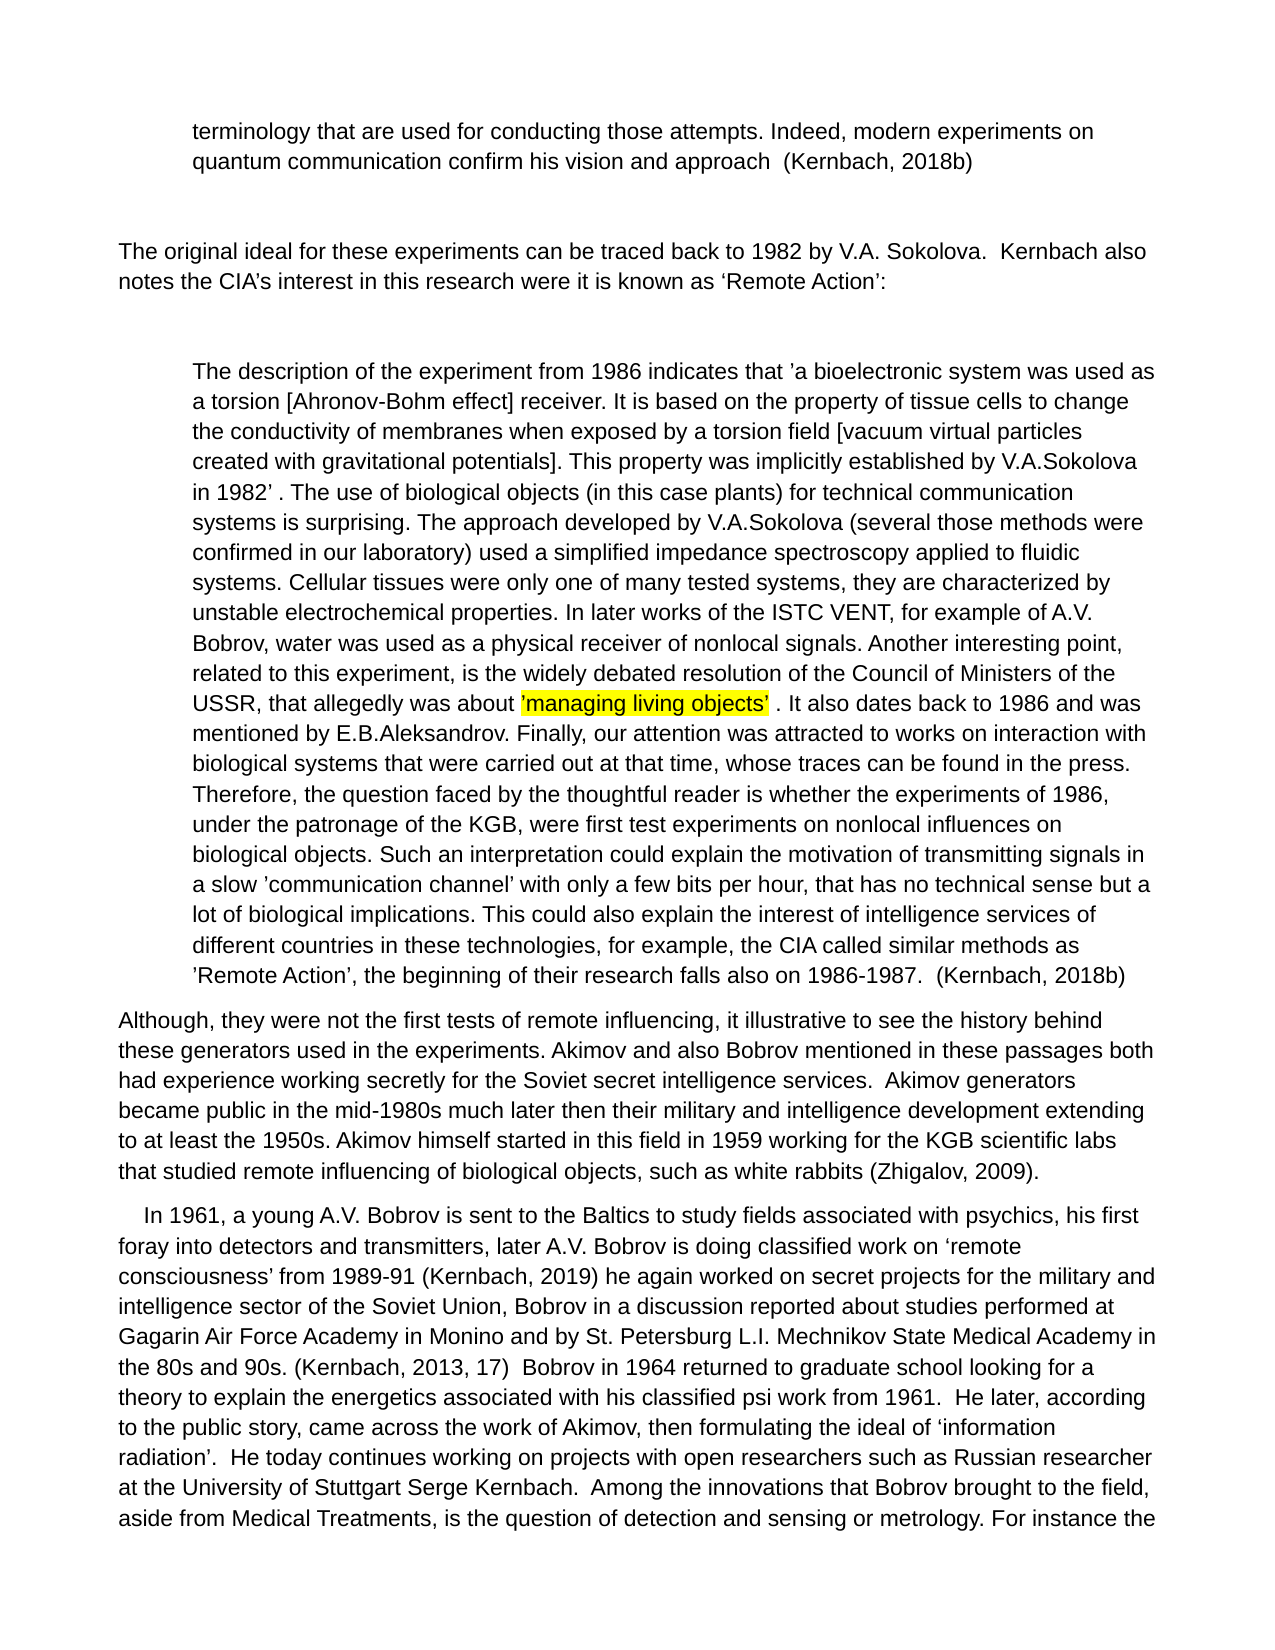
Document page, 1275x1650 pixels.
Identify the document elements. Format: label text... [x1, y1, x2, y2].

text Although, they were not the first tests of remote influencing, it illustrative to see the history behind these generators used in the experiments. Akimov and also Bobrov mentioned in these passages both had experience working secretly for the Soviet secret intelligence services. Akimov generators became public in the mid-1980s much later then their military and intelligence development extending to at least the 1950s. Akimov himself started in this field in 1959 working for the KGB scientific labs that studied remote influencing of biological objects, such as white rabbits (Zhigalov, 2009). [118, 1007, 1157, 1184]
text terminology that are used for conducting those attempts. Indeed, modern experiments on quantum communication confirm his vision and approach (Kernbach, 2018b) [192, 118, 1157, 175]
text In 1961, a young A.V. Bobrov is sent to the Baltics to study fields associated with psychics, his first foray into detectors and transmitters, later A.V. Bobrov is doing classified work on ‘remote consciousness’ from 1989-91 (Kernbach, 2019) he again worked on secret projects for the military and intelligence sector of the Soviet Union, Bobrov in a discussion reported about studies performed at Gagarin Air Force Academy in Monino and by St. Petersburg L.I. Mechnikov State Medical Academy in the 80s and 90s. (Kernbach, 2013, 17) Bobrov in 1964 returned to graduate school looking for a theory to explain the energetics associated with his classified psi work from 1961. He later, according to the public story, came across the work of Akimov, then formulating the ideal of ‘information radiation’. He today continues working on projects with open researchers such as Russian researcher at the University of Stuttgart Serge Kernbach. Among the innovations that Bobrov brought to the field, aside from Medical Treatments, is the question of detection and sensing or metrology. For instance the [118, 1202, 1157, 1531]
text The original ideal for these experiments can be traced back to 1982 by V.A. Sokolova. Kernbach also notes the CIA’s interest in this research were it is known as ‘Remote Action’: [118, 238, 1157, 294]
text The description of the experiment from 1986 indicates that ’a bioelectronic system was used as a torsion [Ahronov-Bohm effect] receiver. It is based on the property of tissue cells to change the conductivity of membranes when exposed by a torsion field [vacuum virtual particles created with gravitational potentials]. This property was implicitly established by V.A.Sokolova in 1982’ . The use of biological objects (in this case plants) for technical communication systems is surprising. The approach developed by V.A.Sokolova (several those methods were confirmed in our laboratory) used a simplified impedance spectroscopy applied to fluidic systems. Cellular tissues were only one of many tested systems, they are characterized by unstable electrochemical properties. In later works of the ISTC VENT, for example of A.V. Bobrov, water was used as a physical receiver of nonlocal signals. Another interesting point, related to this experiment, is the widely debated resolution of the Council of Ministers of the USSR, that allegedly was about ’managing living objects’ . It also dates back to 1986 and was mentioned by E.B.Aleksandrov. Finally, our attention was attracted to works on interaction with biological systems that were carried out at that time, whose traces can be found in the press. Therefore, the question faced by the thoughtful reader is whether the experiments of 1986, under the patronage of the KGB, were first test experiments on nonlocal influences on biological objects. Such an interpretation could explain the motivation of transmitting signals in a slow ’communication channel’ with only a few bits per hour, that has no technical sense but a lot of biological implications. This could also explain the interest of intelligence services of different countries in these technologies, for example, the CIA called similar methods as ’Remote Action’, the beginning of their research falls also on 1986-1987. (Kernbach, 2018b) [192, 358, 1157, 988]
